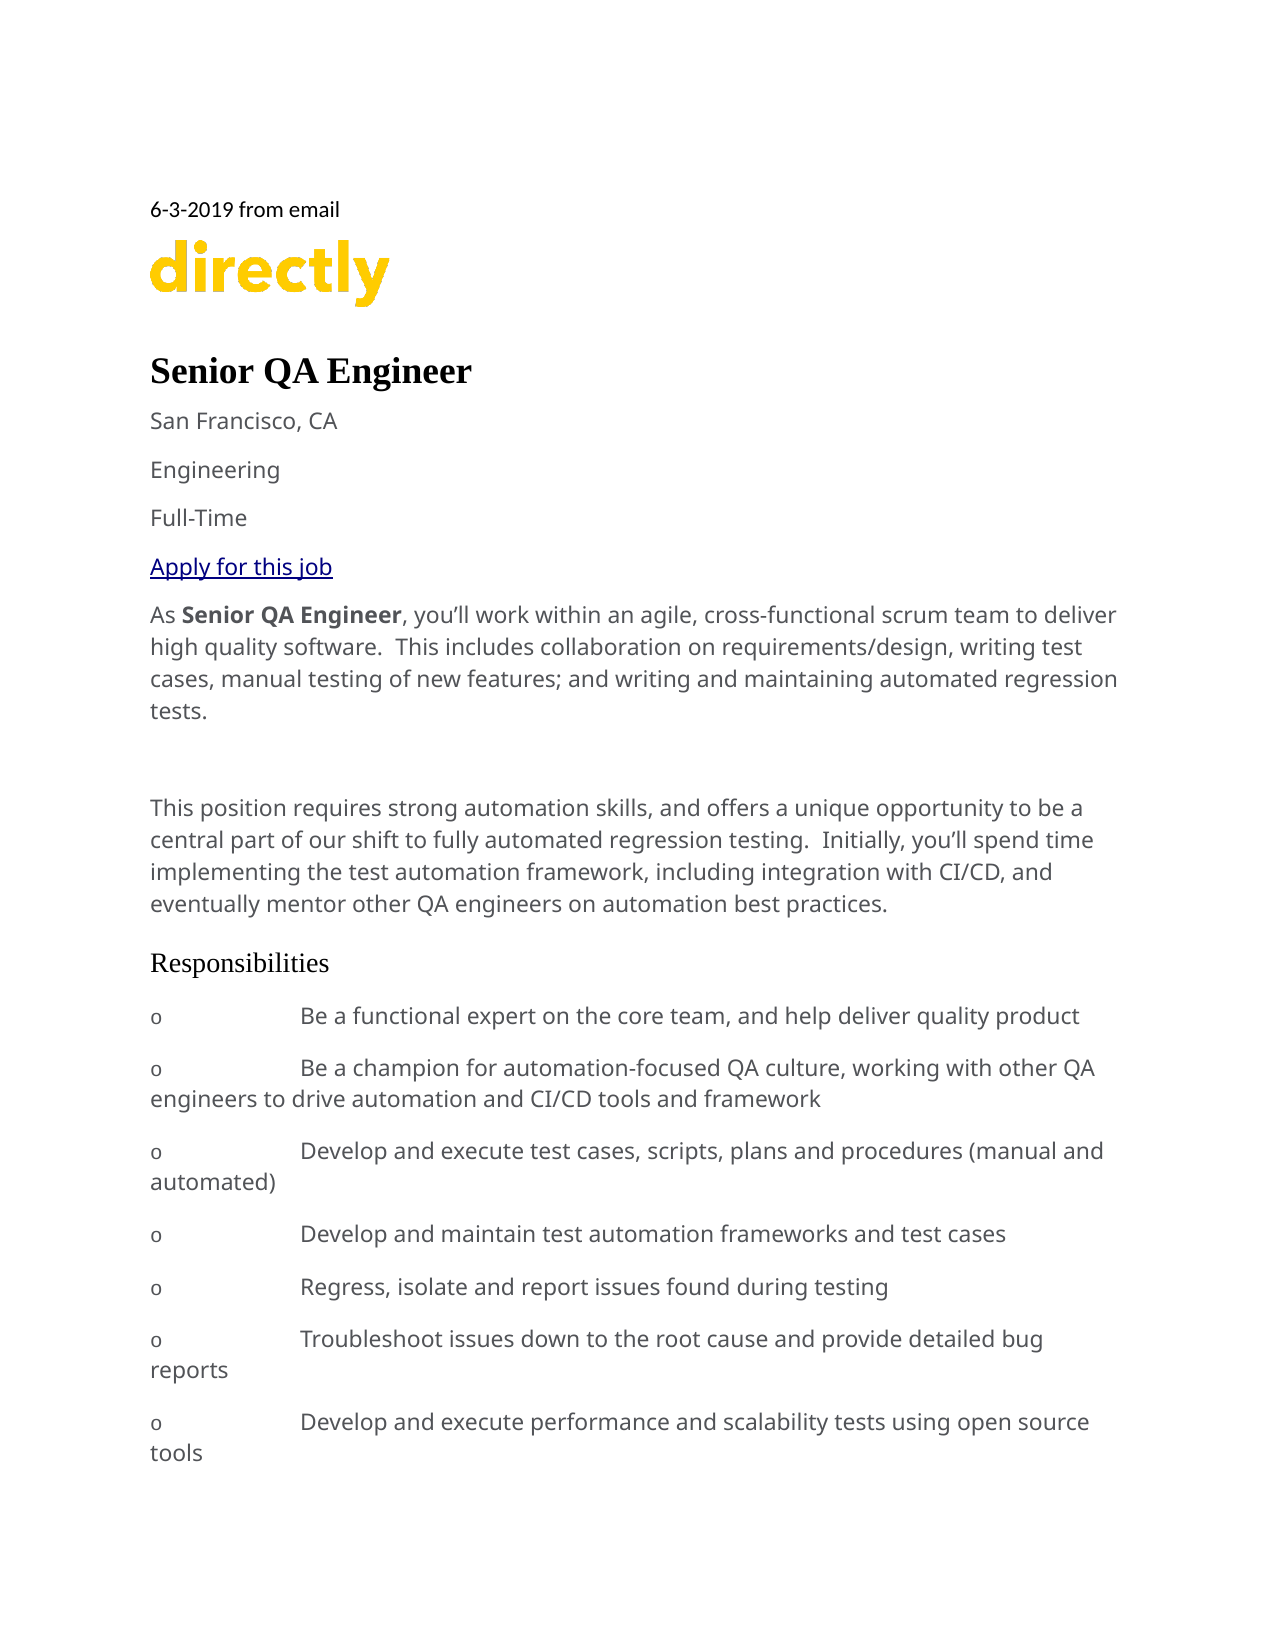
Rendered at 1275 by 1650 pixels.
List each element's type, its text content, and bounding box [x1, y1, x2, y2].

subtitle Senior QA Engineer [150, 348, 1125, 392]
text Full-Time [150, 502, 1125, 533]
subtitle Responsibilities [150, 946, 1125, 979]
list Regress, isolate and report issues found during testing [150, 1271, 1125, 1302]
list Develop and maintain test automation frameworks and test cases [150, 1218, 1125, 1250]
text This position requires strong automation skills, and offers a unique opportunity to be a central part of our shift to fully automated regression testing. Initially, you’ll spend time implementing the test automation framework, including integration with CI/CD, and eventually mentor other QA engineers on automation best practices. [150, 792, 1125, 919]
text San Francisco, CA [150, 405, 1125, 436]
list Be a functional expert on the core team, and help deliver quality product [150, 1000, 1125, 1031]
text 6-3-2019 from email [150, 195, 1125, 223]
text As Senior QA Engineer, you’ll work within an agile, cross-functional scrum team to deliver high quality software. This includes collaboration on requirements/design, writing test cases, manual testing of new features; and writing and maintaining automated regression tests. [150, 599, 1125, 726]
list Be a champion for automation-focused QA culture, working with other QA engineers to drive automation and CI/CD tools and framework [150, 1052, 1125, 1114]
text Engineering [150, 453, 1125, 485]
list Troubleshoot issues down to the root cause and provide detailed bug reports [150, 1323, 1125, 1385]
text Apply for this job [150, 551, 1125, 582]
list Develop and execute performance and scalability tests using open source tools [150, 1406, 1125, 1468]
list Develop and execute test cases, scripts, plans and procedures (manual and automated) [150, 1135, 1125, 1198]
